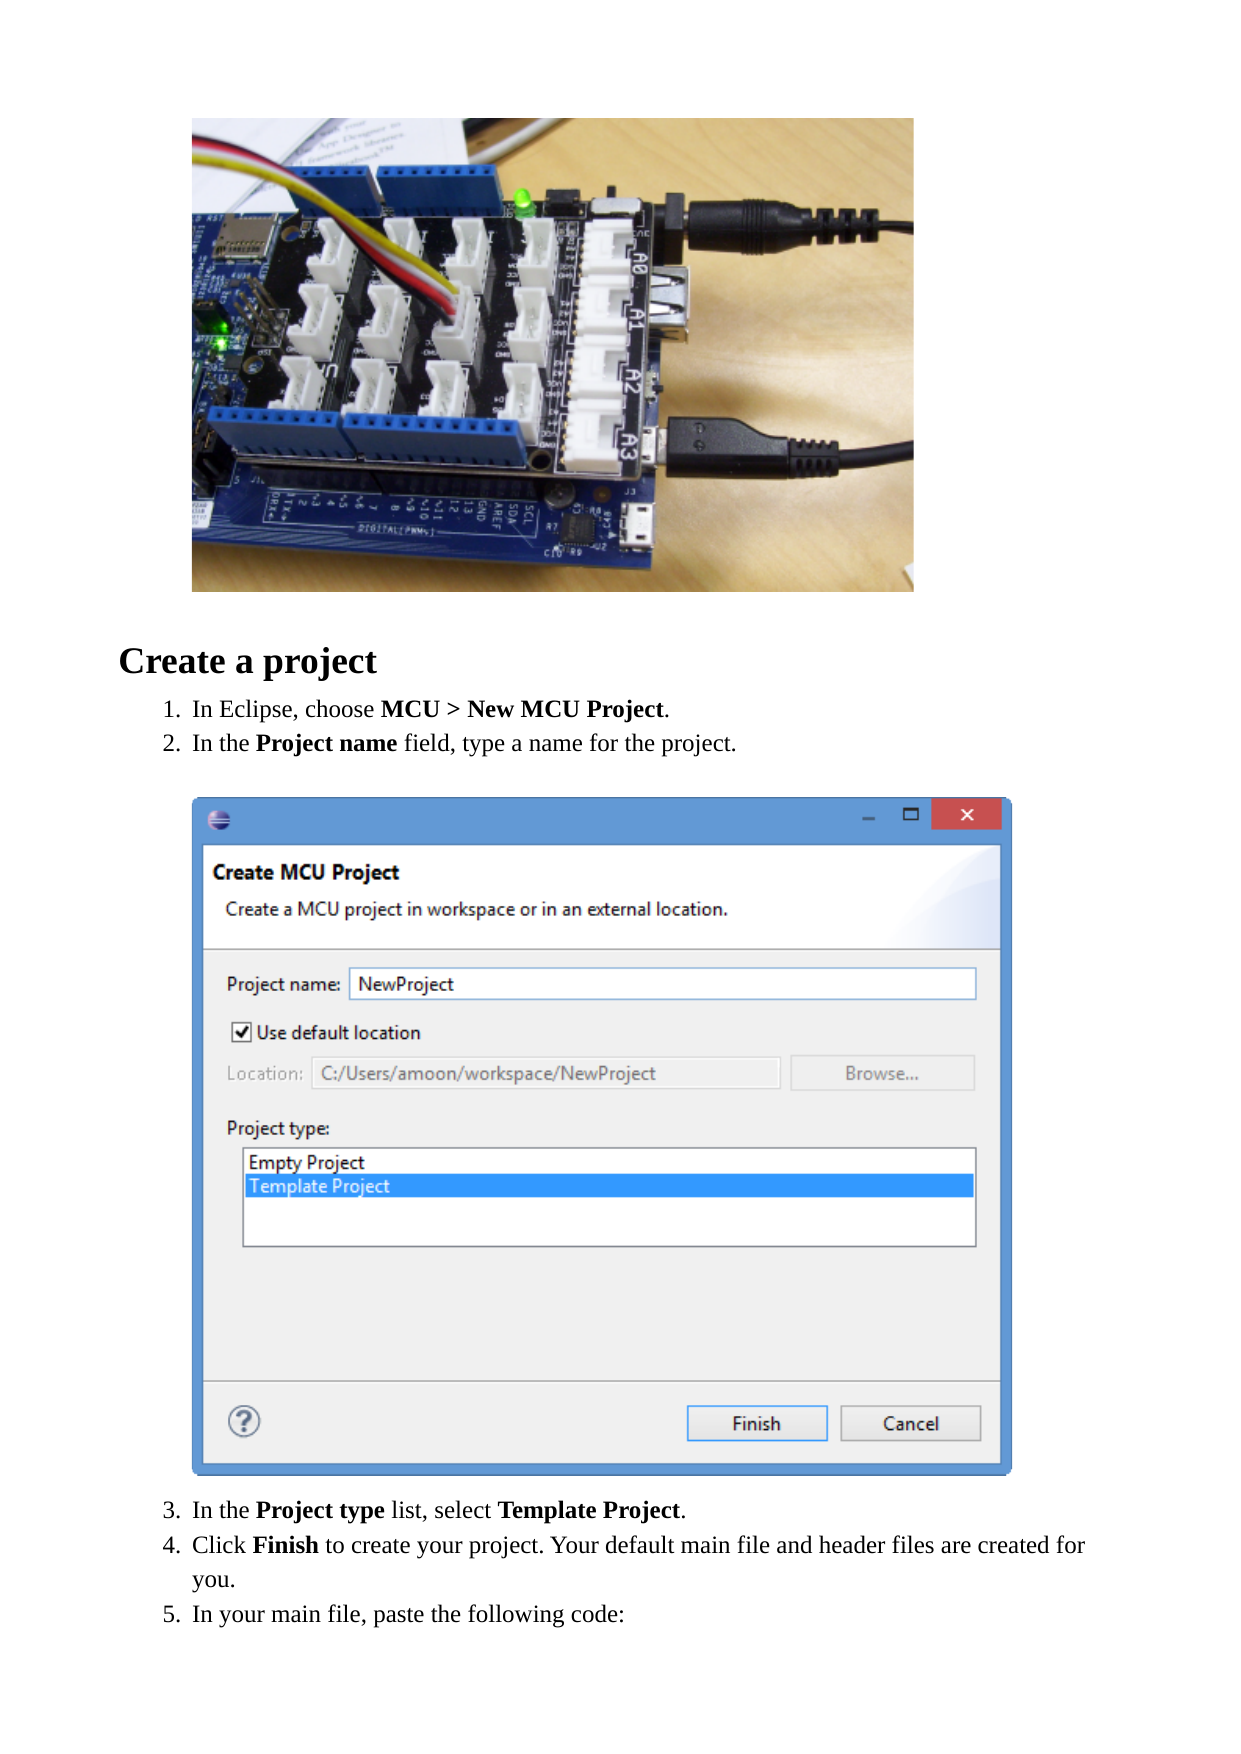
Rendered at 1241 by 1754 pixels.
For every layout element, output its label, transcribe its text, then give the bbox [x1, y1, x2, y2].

list In your main file, paste the following code: [162, 1599, 1122, 1628]
list In the Project name field, type a name for the project. [162, 728, 1122, 1475]
list Click Finish to create your project. Your default main file and header files are created for you. [162, 1530, 1122, 1593]
picture [191, 797, 1013, 1476]
subtitle Create a project [118, 638, 1122, 681]
list [162, 118, 1122, 597]
list In Eclipse, choose MCU > New MCU Project. [162, 694, 1122, 722]
picture [191, 118, 914, 592]
list In the Project type list, select Template Project. [162, 1496, 1122, 1524]
